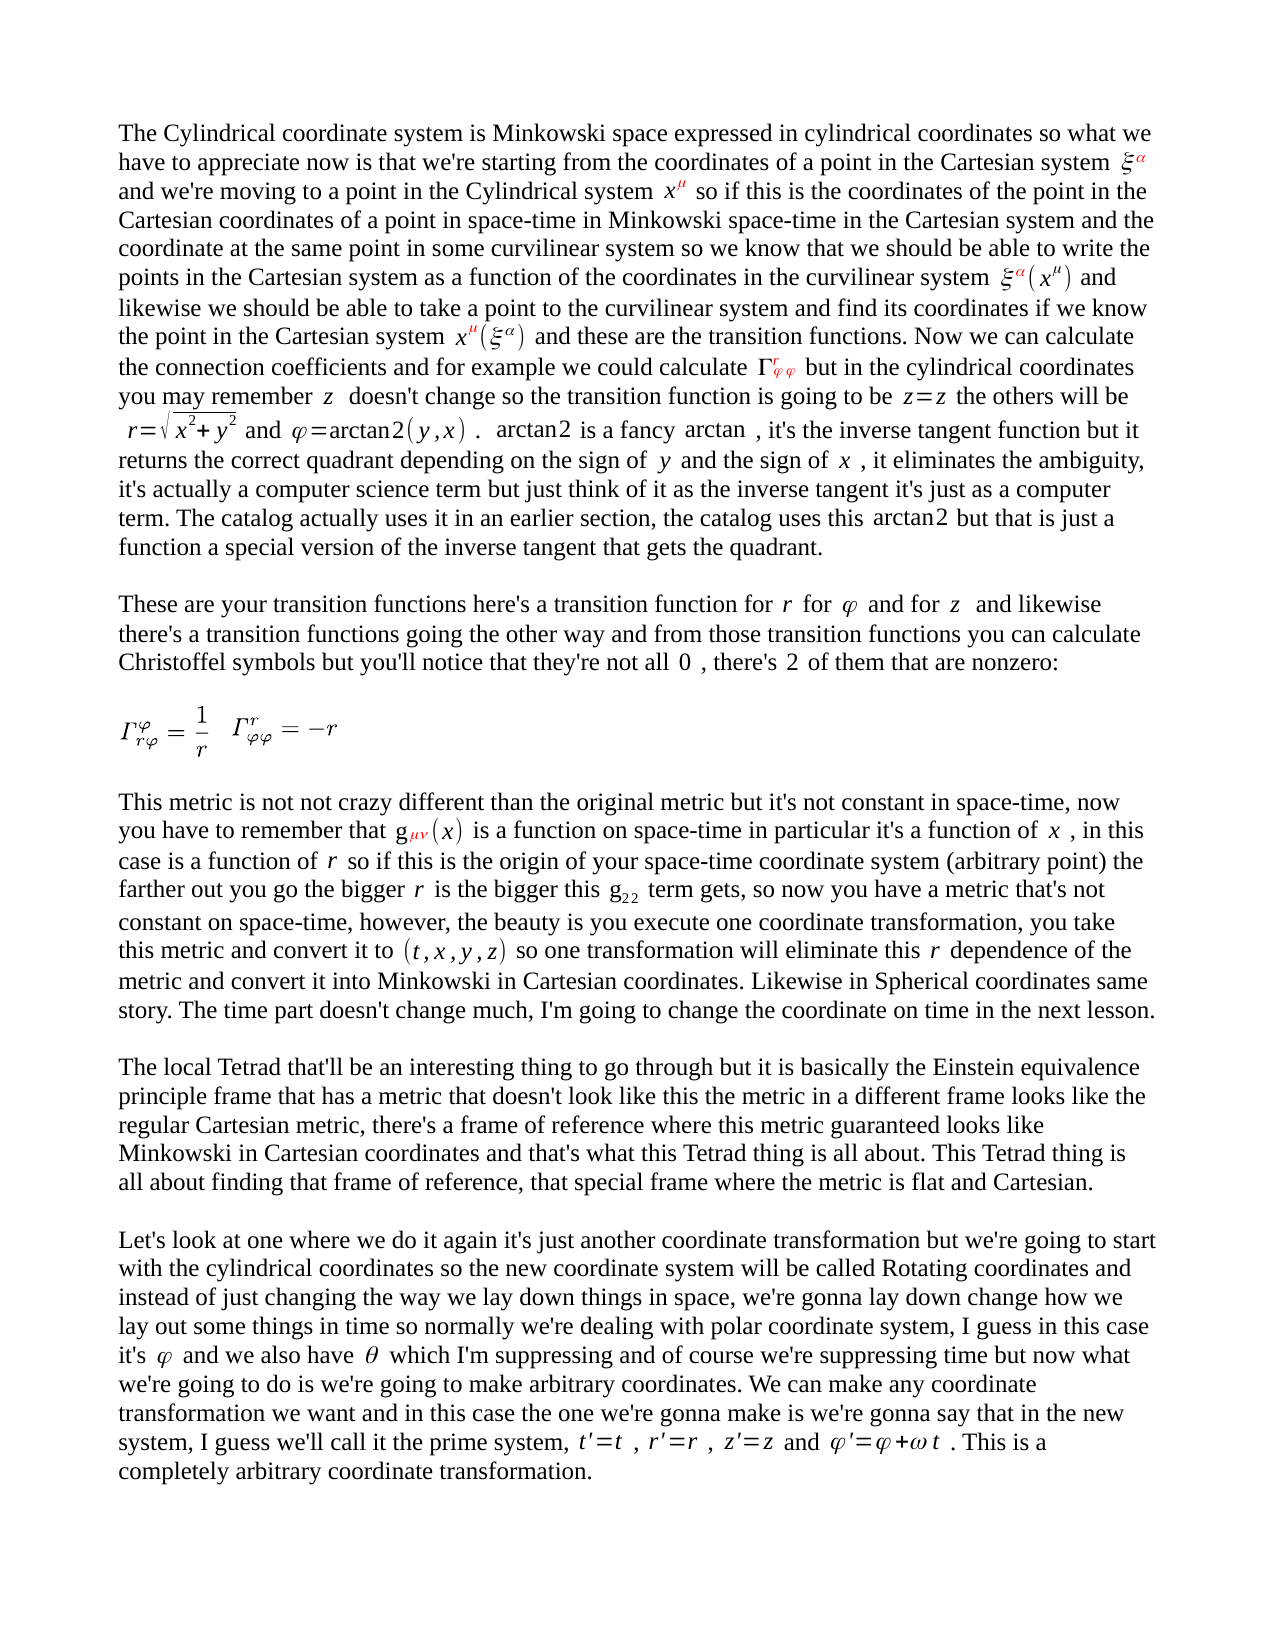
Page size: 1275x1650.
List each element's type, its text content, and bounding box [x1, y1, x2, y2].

text The Cylindrical coordinate system is Minkowski space expressed in cylindrical coordinates so what we have to appreciate now is that we're starting from the coordinates of a point in the Cartesian system and we're moving to a point in the Cylindrical systemso if this is the coordinates of the point in the Cartesian coordinates of a point in space-time in Minkowski space-time in the Cartesian system and the coordinate at the same point in some curvilinear system so we know that we should be able to write the points in the Cartesian system as a function of the coordinates in the curvilinear systemand likewise we should be able to take a point to the curvilinear system and find its coordinates if we know the point in the Cartesian systemand these are the transition functions. Now we can calculate the connection coefficients and for example we could calculatebut in the cylindrical coordinates you may remember doesn't change so the transition function is going to bethe others will beand. is a fancy, it's the inverse tangent function but it returns the correct quadrant depending on the sign ofand the sign of, it eliminates the ambiguity, it's actually a computer science term but just think of it as the inverse tangent it's just as a computer term. The catalog actually uses it in an earlier section, the catalog uses thisbut that is just a function a special version of the inverse tangent that gets the quadrant. [118, 118, 1157, 560]
text The local Tetrad that'll be an interesting thing to go through but it is basically the Einstein equivalence principle frame that has a metric that doesn't look like this the metric in a different frame looks like the regular Cartesian metric, there's a frame of reference where this metric guaranteed looks like Minkowski in Cartesian coordinates and that's what this Tetrad thing is all about. This Tetrad thing is all about finding that frame of reference, that special frame where the metric is flat and Cartesian. [118, 1052, 1157, 1196]
text Let's look at one where we do it again it's just another coordinate transformation but we're going to start with the cylindrical coordinates so the new coordinate system will be called Rotating coordinates and instead of just changing the way we lay down things in space, we're gonna lay down change how we lay out some things in time so normally we're dealing with polar coordinate system, I guess in this case it'sand we also havewhich I'm suppressing and of course we're suppressing time but now what we're going to do is we're going to make arbitrary coordinates. We can make any coordinate transformation we want and in this case the one we're gonna make is we're gonna say that in the new system, I guess we'll call it the prime system,,,and. This is a completely arbitrary coordinate transformation. [118, 1225, 1157, 1485]
text These are your transition functions here's a transition function forforand for and likewise there's a transition functions going the other way and from those transition functions you can calculate Christoffel symbols but you'll notice that they're not all, there'sof them that are nonzero: [118, 589, 1157, 676]
text This metric is not not crazy different than the original metric but it's not constant in space-time, now you have to remember thatis a function on space-time in particular it's a function of, in this case is a function ofso if this is the origin of your space-time coordinate system (arbitrary point) the farther out you go the biggeris the bigger thisterm gets, so now you have a metric that's not constant on space-time, however, the beauty is you execute one coordinate transformation, you take this metric and convert it toso one transformation will eliminate thisdependence of the metric and convert it into Minkowski in Cartesian coordinates. Likewise in Spherical coordinates same story. The time part doesn't change much, I'm going to change the coordinate on time in the next lesson. [118, 787, 1157, 1023]
